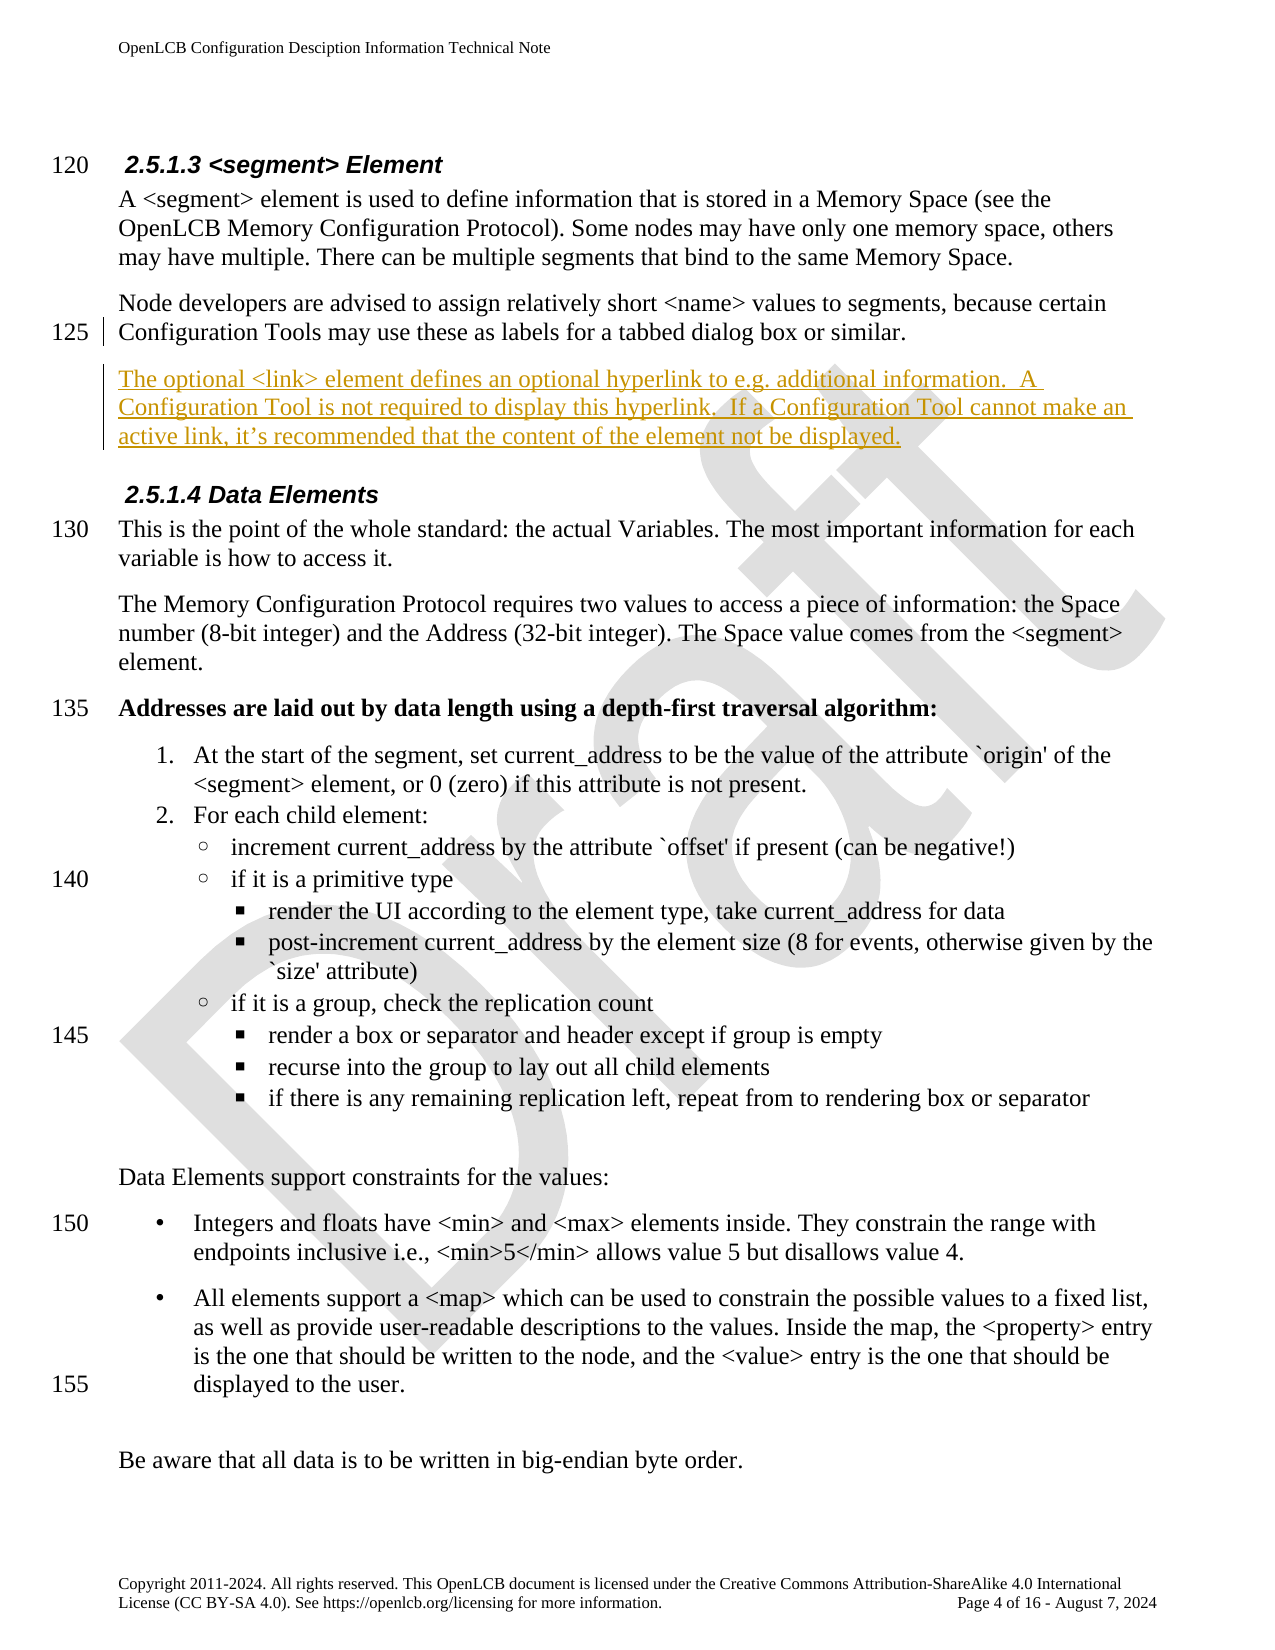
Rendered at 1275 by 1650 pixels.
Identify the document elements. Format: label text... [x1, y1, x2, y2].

list recurse into the group to lay out all child elements [695, 1052, 1157, 1080]
list Integers and floats have <min> and <max> elements inside. They constrain the range with endpoints inclusive i.e., <min>5</min> allows value 5 but disallows value 4. [523, 1208, 1157, 1266]
list render the UI according to the element type, take current_address for data [549, 896, 719, 924]
list Integers and floats have <min> and <max> elements inside. They constrain the range with endpoints inclusive i.e., <min>5</min> allows value 5 but disallows value 4. [156, 1208, 343, 1266]
list At the start of the segment, set current_address to be the value of the attribute `origin' of the <segment> element, or 0 (zero) if this attribute is not present. [634, 740, 753, 797]
subtitle [766, 480, 824, 508]
text This is the point of the whole standard: the actual Variables. The most important information for each variable is how to access it. [825, 514, 980, 572]
list render a box or separator and header except if group is empty [663, 1020, 1157, 1048]
list if there is any remaining replication left, repeat from to rendering box or separator [231, 1083, 511, 1112]
list post-increment current_address by the element size (8 for events, otherwise given by the `size' attribute) [408, 927, 563, 985]
list [543, 800, 701, 829]
list At the start of the segment, set current_address to be the value of the attribute `origin' of the <segment> element, or 0 (zero) if this attribute is not present. [845, 740, 1157, 797]
list post-increment current_address by the element size (8 for events, otherwise given by the `size' attribute) [246, 954, 408, 985]
list For each child element: [156, 800, 500, 829]
subtitle Data Elements [118, 480, 728, 508]
text Addresses are laid out by data length using a depth-first traversal algorithm: [978, 693, 1157, 722]
list [736, 800, 847, 829]
list render the UI according to the element type, take current_address for data [757, 896, 837, 919]
text Node developers are advised to assign relatively short <name> values to segments, because certain Configuration Tools may use these as labels for a tabbed dialog box or similar. [118, 288, 1157, 346]
list Integers and floats have <min> and <max> elements inside. They constrain the range with endpoints inclusive i.e., <min>5</min> allows value 5 but disallows value 4. [353, 1208, 504, 1266]
list [961, 800, 1157, 829]
list render a box or separator and header except if group is empty [514, 1020, 626, 1048]
subtitle [953, 480, 1157, 508]
text Data Elements support constraints for the values: [566, 1162, 1157, 1190]
subtitle [838, 480, 916, 508]
list render the UI according to the element type, take current_address for data [231, 896, 495, 924]
text The optional <link> element defines an optional hyperlink to e.g. additional information. A Configuration Tool is not required to display this hyperlink. If a Configuration Tool cannot make an active link, it’s recommended that the content of the element not be displayed. [118, 419, 709, 446]
text Data Elements support constraints for the values: [307, 1162, 518, 1190]
text The Memory Configuration Protocol requires two values to access a piece of information: the Space number (8-bit integer) and the Address (32-bit integer). The Space value comes from the <segment> element. [874, 589, 1157, 676]
text The optional <link> element defines an optional hyperlink to e.g. additional information. A Configuration Tool is not required to display this hyperlink. If a Configuration Tool cannot make an active link, it’s recommended that the content of the element not be displayed. [118, 390, 740, 417]
list [736, 864, 850, 893]
text A <segment> element is used to define information that is stored in a Memory Space (see the OpenLCB Memory Configuration Protocol). Some nodes may have only one memory space, others may have multiple. There can be multiple segments that bind to the same Memory Space. [118, 184, 1157, 271]
text Addresses are laid out by data length using a depth-first traversal algorithm: [643, 693, 762, 722]
text Addresses are laid out by data length using a depth-first traversal algorithm: [798, 693, 942, 722]
list recurse into the group to lay out all child elements [231, 1052, 496, 1080]
list post-increment current_address by the element size (8 for events, otherwise given by the `size' attribute) [571, 927, 1157, 985]
list if it is a group, check the replication count [486, 988, 595, 1017]
list increment current_address by the attribute `offset' if present (can be negative!) [732, 832, 850, 861]
list recurse into the group to lay out all child elements [536, 1052, 658, 1080]
list if it is a group, check the replication count [631, 988, 1157, 1017]
list increment current_address by the attribute `offset' if present (can be negative!) [871, 832, 1157, 861]
list render the UI according to the element type, take current_address for data [870, 896, 1157, 924]
text This is the point of the whole standard: the actual Variables. The most important information for each variable is how to access it. [118, 514, 762, 572]
text This is the point of the whole standard: the actual Variables. The most important information for each variable is how to access it. [987, 514, 1157, 572]
list render a box or separator and header except if group is empty [231, 1020, 474, 1048]
text Be aware that all data is to be written in big-endian byte order. [118, 1445, 1157, 1473]
list if it is a primitive type [193, 864, 470, 893]
text The optional <link> element defines an optional hyperlink to e.g. additional information. A Configuration Tool is not required to display this hyperlink. If a Configuration Tool cannot make an active link, it’s recommended that the content of the element not be displayed. [118, 364, 833, 389]
text Addresses are laid out by data length using a depth-first traversal algorithm: [118, 693, 608, 722]
list increment current_address by the attribute `offset' if present (can be negative!) [534, 832, 688, 861]
list [535, 864, 697, 893]
text The optional <link> element defines an optional hyperlink to e.g. additional information. A Configuration Tool is not required to display this hyperlink. If a Configuration Tool cannot make an active link, it’s recommended that the content of the element not be displayed. [837, 364, 1157, 450]
list if it is a group, check the replication count [213, 988, 446, 1017]
text Data Elements support constraints for the values: [118, 1162, 267, 1190]
list At the start of the segment, set current_address to be the value of the attribute `origin' of the <segment> element, or 0 (zero) if this attribute is not present. [156, 740, 611, 797]
list All elements support a <map> which can be used to constrain the possible values to a fixed list, as well as provide user-readable descriptions to the values. Inside the map, the <property> entry is the one that should be written to the node, and the <value> entry is the one that should be displayed to the user. [156, 1283, 1157, 1427]
list increment current_address by the attribute `offset' if present (can be negative!) [193, 832, 509, 861]
subtitle <segment> Element [118, 150, 1157, 178]
list [880, 864, 1157, 893]
list if there is any remaining replication left, repeat from to rendering box or separator [552, 1083, 1157, 1112]
text The Memory Configuration Protocol requires two values to access a piece of information: the Space number (8-bit integer) and the Address (32-bit integer). The Space value comes from the <segment> element. [118, 589, 896, 676]
